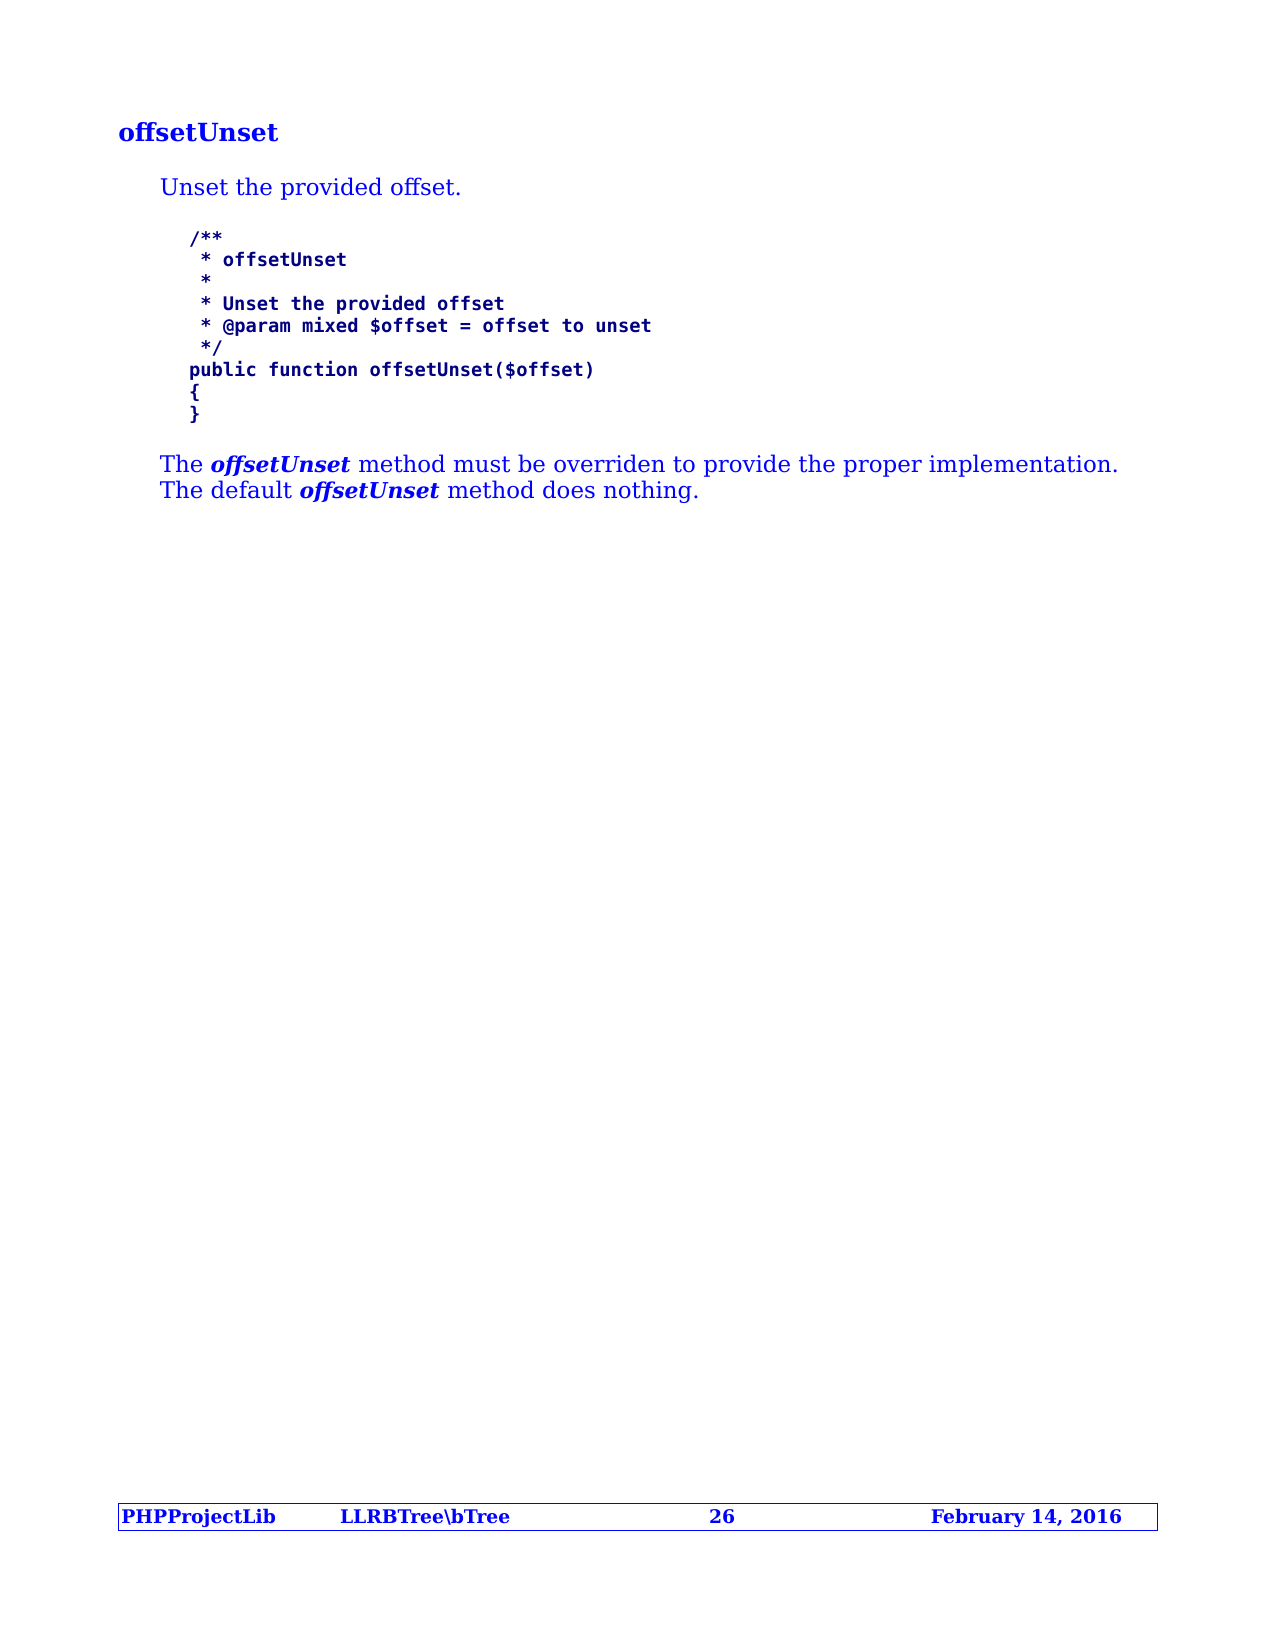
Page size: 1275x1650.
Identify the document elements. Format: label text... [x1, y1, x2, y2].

list } [189, 402, 1157, 424]
list { [189, 381, 1157, 402]
text The offsetUnset method must be overriden to provide the proper implementation. The default offsetUnset method does nothing. [159, 451, 1157, 504]
list */ [189, 337, 1157, 359]
list * Unset the provided offset [189, 293, 1157, 315]
list public function offsetUnset($offset) [189, 359, 1157, 381]
list * offsetUnset [189, 249, 1157, 271]
list * @param mixed $offset = offset to unset [189, 315, 1157, 337]
title offsetUnset [118, 118, 1157, 147]
list /** [189, 227, 1157, 249]
text Unset the provided offset. [159, 174, 1157, 201]
list * [189, 271, 1157, 293]
